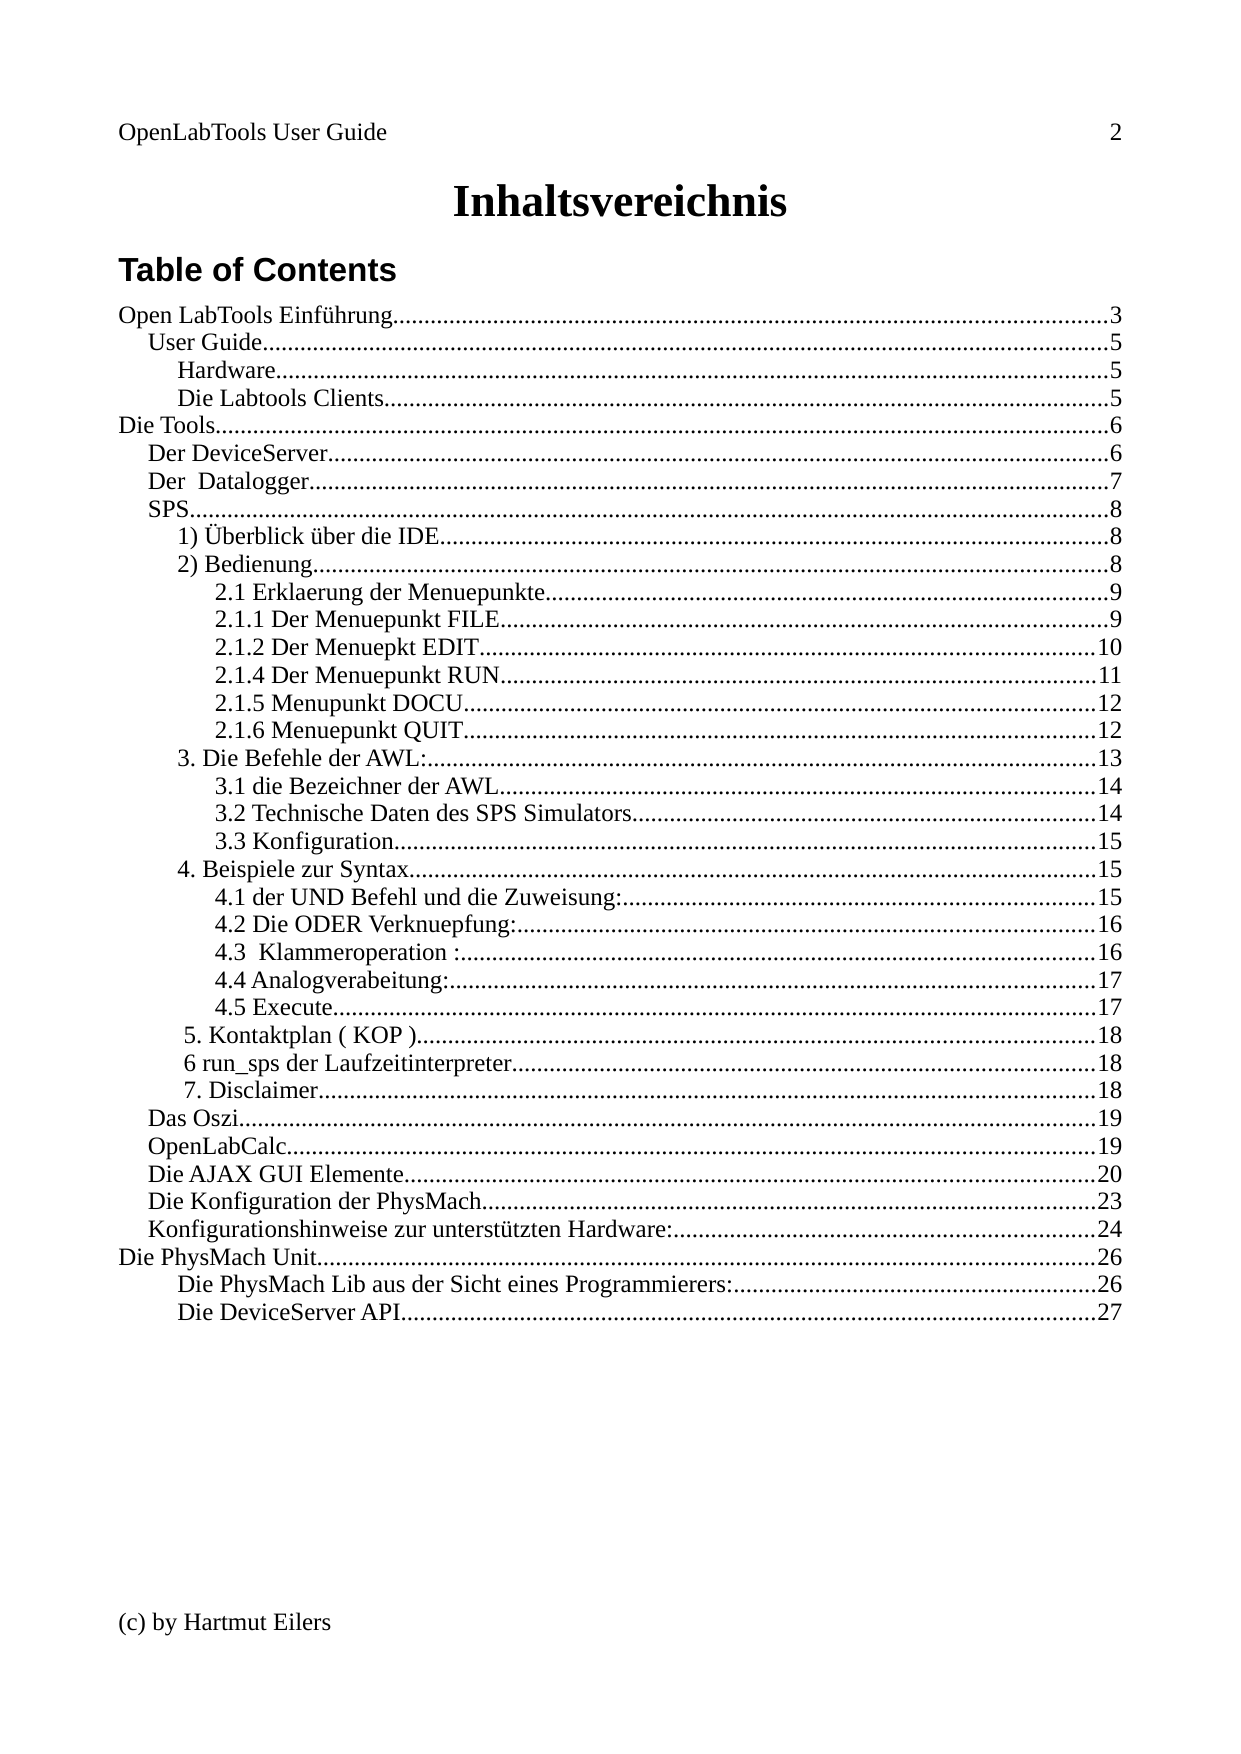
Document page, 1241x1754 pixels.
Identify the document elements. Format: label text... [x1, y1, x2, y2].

text 2.1.1 Der Menuepunkt FILE 9 [177, 606, 1122, 633]
text 2.1.2 Der Menuepkt EDIT 10 [177, 633, 1122, 661]
text 4.4 Analogverabeitung: 17 [177, 966, 1122, 993]
text 3.1 die Bezeichner der AWL 14 [177, 772, 1122, 799]
text 3. Die Befehle der AWL: 13 [177, 744, 1122, 772]
text Der Datalogger 7 [148, 467, 1122, 495]
text Die Tools 6 [118, 412, 1122, 439]
text 2.1.6 Menuepunkt QUIT 12 [177, 716, 1122, 744]
text Die Konfiguration der PhysMach 23 [148, 1187, 1122, 1215]
text Inhaltsvereichnis [118, 175, 1122, 226]
text Die PhysMach Lib aus der Sicht eines Programmierers: 26 [177, 1271, 1122, 1298]
text 3.3 Konfiguration 15 [177, 827, 1122, 855]
text Open LabTools Einführung 3 [118, 301, 1122, 328]
text 7. Disclaimer 18 [177, 1077, 1122, 1104]
text 4.5 Execute 17 [177, 993, 1122, 1021]
text Die PhysMach Unit 26 [118, 1243, 1122, 1271]
subtitle Table of Contents [118, 251, 1122, 288]
text Hardware 5 [177, 356, 1122, 384]
text 4.3 Klammeroperation : 16 [177, 938, 1122, 966]
text 6 run_sps der Laufzeitinterpreter 18 [177, 1049, 1122, 1077]
text 2) Bedienung 8 [177, 550, 1122, 578]
text 4. Beispiele zur Syntax 15 [177, 855, 1122, 883]
text Die DeviceServer API 27 [177, 1298, 1122, 1326]
text Die AJAX GUI Elemente 20 [148, 1160, 1122, 1187]
text OpenLabCalc 19 [148, 1132, 1122, 1160]
text SPS 8 [148, 495, 1122, 522]
text Das Oszi 19 [148, 1104, 1122, 1132]
text 4.1 der UND Befehl und die Zuweisung: 15 [177, 883, 1122, 910]
text 3.2 Technische Daten des SPS Simulators 14 [177, 799, 1122, 827]
text 2.1.4 Der Menuepunkt RUN 11 [177, 661, 1122, 689]
text User Guide 5 [148, 328, 1122, 356]
text 1) Überblick über die IDE 8 [177, 522, 1122, 550]
text 4.2 Die ODER Verknuepfung: 16 [177, 910, 1122, 938]
text Der DeviceServer 6 [148, 439, 1122, 467]
text 2.1 Erklaerung der Menuepunkte 9 [177, 578, 1122, 606]
text Die Labtools Clients 5 [177, 384, 1122, 412]
text 2.1.5 Menupunkt DOCU 12 [177, 689, 1122, 716]
text Konfigurationshinweise zur unterstützten Hardware: 24 [148, 1215, 1122, 1243]
text 5. Kontaktplan ( KOP ) 18 [177, 1021, 1122, 1049]
